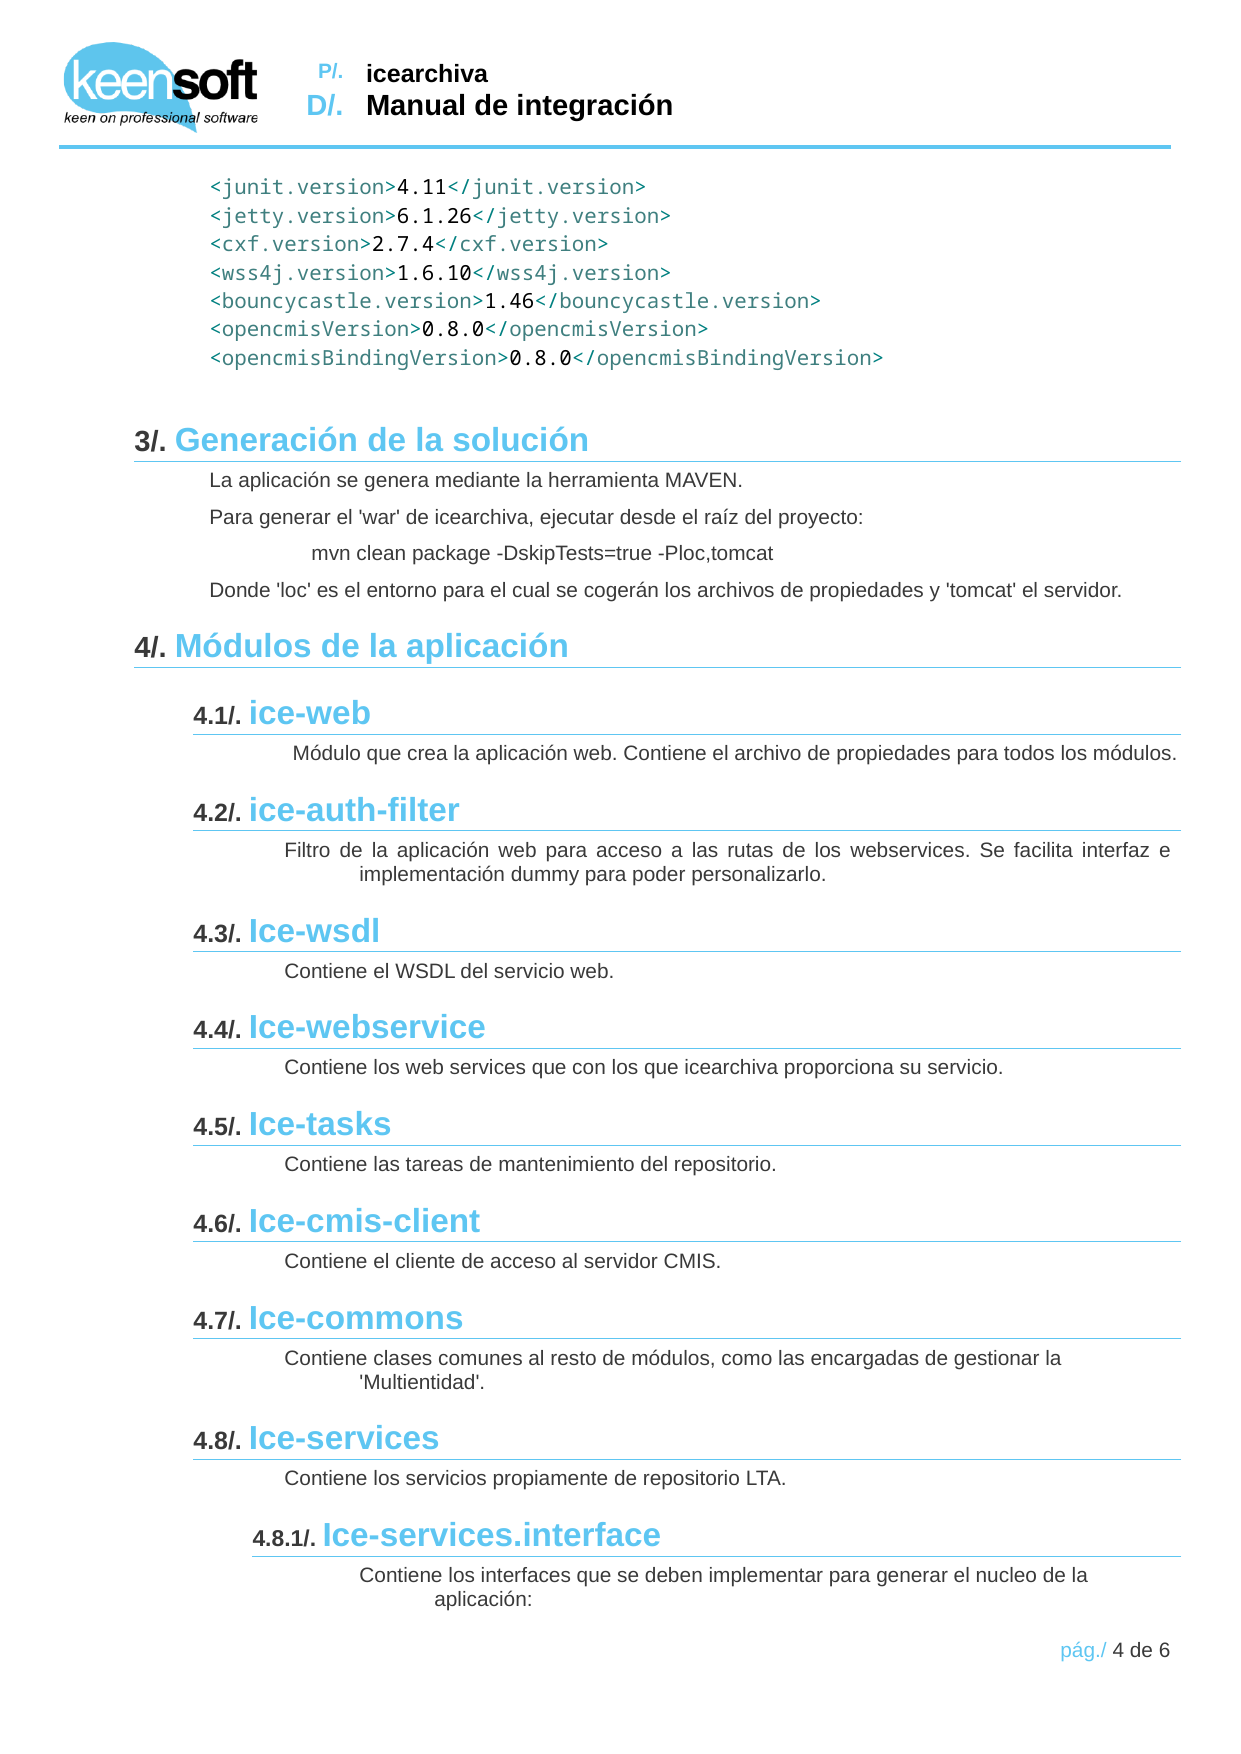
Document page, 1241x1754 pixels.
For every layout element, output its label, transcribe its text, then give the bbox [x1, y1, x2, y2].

subtitle ice-auth-filter [193, 790, 1181, 830]
text <opencmisVersion>0.8.0</opencmisVersion> [59, 314, 1181, 343]
text Contiene los web services que con los que icearchiva proporciona su servicio. [59, 1055, 1181, 1079]
text Contiene el cliente de acceso al servidor CMIS. [59, 1249, 1181, 1273]
subtitle Ice-cmis-client [193, 1201, 1181, 1241]
text <junit.version>4.11</junit.version> [59, 172, 1181, 201]
subtitle Ice-services.interface [252, 1515, 1181, 1556]
text Filtro de la aplicación web para acceso a las rutas de los webservices. Se facilita interfaz e implementación dummy para poder personalizarlo. [59, 838, 1181, 886]
text Contiene clases comunes al resto de módulos, como las encargadas de gestionar la 'Multientidad'. [59, 1346, 1181, 1393]
subtitle Módulos de la aplicación [134, 627, 1181, 667]
text <opencmisBindingVersion>0.8.0</opencmisBindingVersion> [59, 343, 1181, 371]
subtitle Ice-services [193, 1418, 1181, 1459]
subtitle mvn clean package -DskipTests=true -Ploc,tomcat [274, 541, 1181, 565]
subtitle ice-web [193, 693, 1181, 734]
list Módulo que crea la aplicación web. Contiene el archivo de propiedades para todos los módulos. [225, 741, 1181, 765]
text Contiene las tareas de mantenimiento del repositorio. [59, 1152, 1181, 1176]
subtitle Ice-commons [193, 1298, 1181, 1338]
text Contiene el WSDL del servicio web. [59, 958, 1181, 982]
text <bouncycastle.version>1.46</bouncycastle.version> [59, 286, 1181, 314]
text <cxf.version>2.7.4</cxf.version> [59, 229, 1181, 258]
text <wss4j.version>1.6.10</wss4j.version> [59, 258, 1181, 286]
picture [63, 42, 258, 133]
text Contiene los interfaces que se deben implementar para generar el nucleo de la aplicación: [59, 1563, 1181, 1611]
subtitle Donde 'loc' es el entorno para el cual se cogerán los archivos de propiedades y 'tomcat' el servidor. [59, 578, 1181, 602]
subtitle Ice-tasks [193, 1104, 1181, 1145]
text Para generar el 'war' de icearchiva, ejecutar desde el raíz del proyecto: [59, 505, 1181, 529]
text <jetty.version>6.1.26</jetty.version> [59, 201, 1181, 229]
text La aplicación se genera mediante la herramienta MAVEN. [59, 468, 1181, 492]
subtitle Generación de la solución [134, 420, 1181, 461]
text Contiene los servicios propiamente de repositorio LTA. [59, 1466, 1181, 1490]
subtitle Ice-wsdl [193, 911, 1181, 951]
subtitle Ice-webservice [193, 1007, 1181, 1048]
